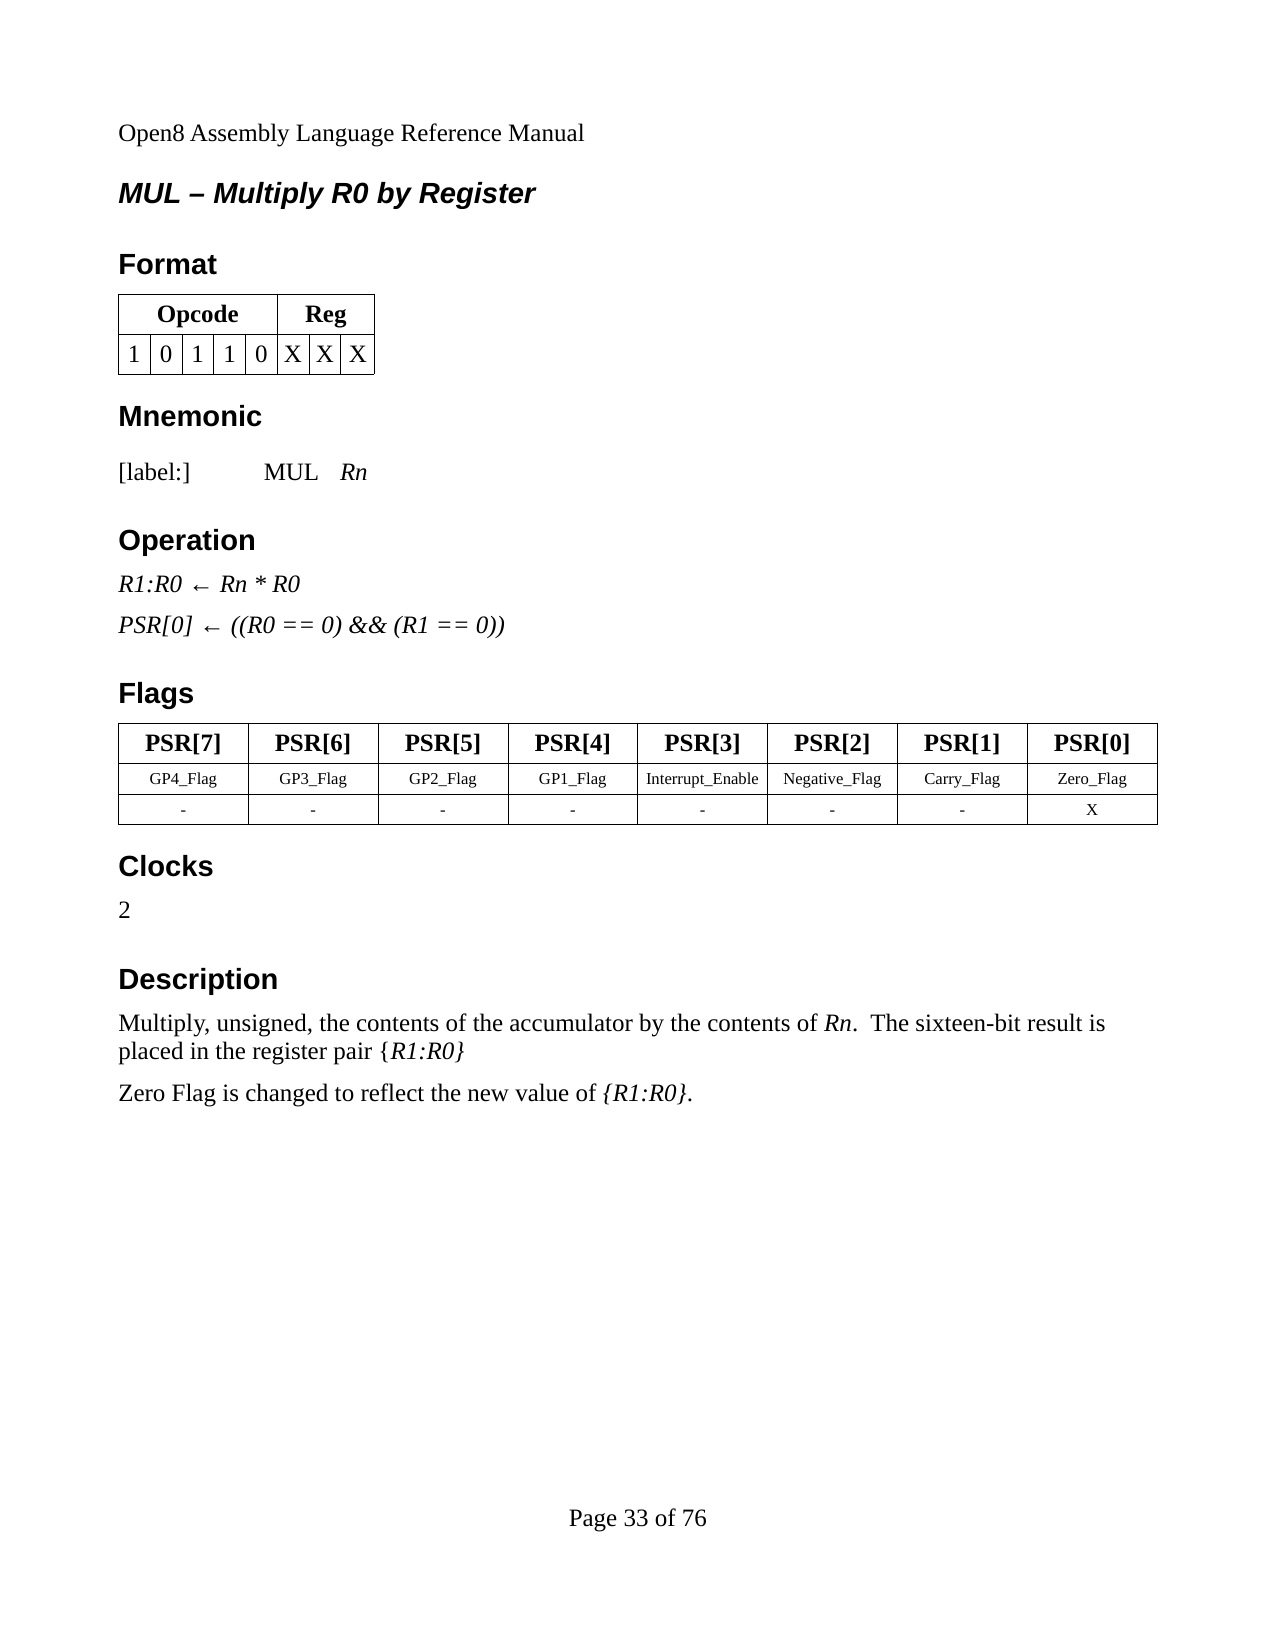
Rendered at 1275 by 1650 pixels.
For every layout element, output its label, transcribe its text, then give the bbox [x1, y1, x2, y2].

table_cell - [249, 795, 378, 824]
table_cell - [638, 795, 767, 824]
subtitle MUL – Multiply R0 by Register [118, 176, 1157, 210]
text Zero Flag is changed to reflect the new value of {R1:R0}. [118, 1078, 1157, 1106]
table_header Opcode [119, 295, 277, 334]
table_cell - [119, 795, 248, 824]
table_cell Interrupt_Enable [638, 764, 767, 793]
table_header PSR[1] [898, 724, 1027, 763]
subtitle Format [118, 247, 1157, 281]
table_cell X [278, 335, 309, 374]
table_cell X [341, 335, 374, 374]
table_cell 0 [246, 335, 277, 374]
table_cell GP2_Flag [379, 764, 508, 793]
table_header PSR[2] [768, 724, 897, 763]
table_cell - [509, 795, 637, 824]
table_cell - [379, 795, 508, 824]
subtitle Flags [118, 676, 1157, 710]
table_cell X [310, 335, 340, 374]
table_header PSR[6] [249, 724, 378, 763]
subtitle Operation [118, 523, 1157, 556]
table_header PSR[7] [119, 724, 248, 763]
table_cell - [898, 795, 1027, 824]
text [label:] MUL Rn [118, 457, 1157, 486]
table_cell - [768, 795, 897, 824]
table_header PSR[4] [509, 724, 637, 763]
text 2 [118, 895, 1157, 924]
subtitle Mnemonic [118, 399, 1157, 433]
table_cell 1 [119, 335, 150, 374]
text PSR[0] ← ((R0 == 0) && (R1 == 0)) [118, 610, 1157, 639]
subtitle Description [118, 962, 1157, 995]
table_header PSR[5] [379, 724, 508, 763]
table_cell 0 [151, 335, 182, 374]
table_header PSR[3] [638, 724, 767, 763]
table_cell GP1_Flag [509, 764, 637, 793]
table_cell 1 [183, 335, 213, 374]
table_cell Carry_Flag [898, 764, 1027, 793]
subtitle Clocks [118, 849, 1157, 883]
text Multiply, unsigned, the contents of the accumulator by the contents of Rn. The sixteen-bit result is placed in the register pair {R1:R0} [118, 1008, 1157, 1065]
table_cell Negative_Flag [768, 764, 897, 793]
table_cell X [1028, 795, 1157, 824]
table_cell GP4_Flag [119, 764, 248, 793]
table_cell 1 [214, 335, 245, 374]
text R1:R0 ← Rn * R0 [118, 569, 1157, 598]
table_header PSR[0] [1028, 724, 1157, 763]
table_cell Zero_Flag [1028, 764, 1157, 793]
table_header Reg [278, 295, 374, 334]
table_cell GP3_Flag [249, 764, 378, 793]
